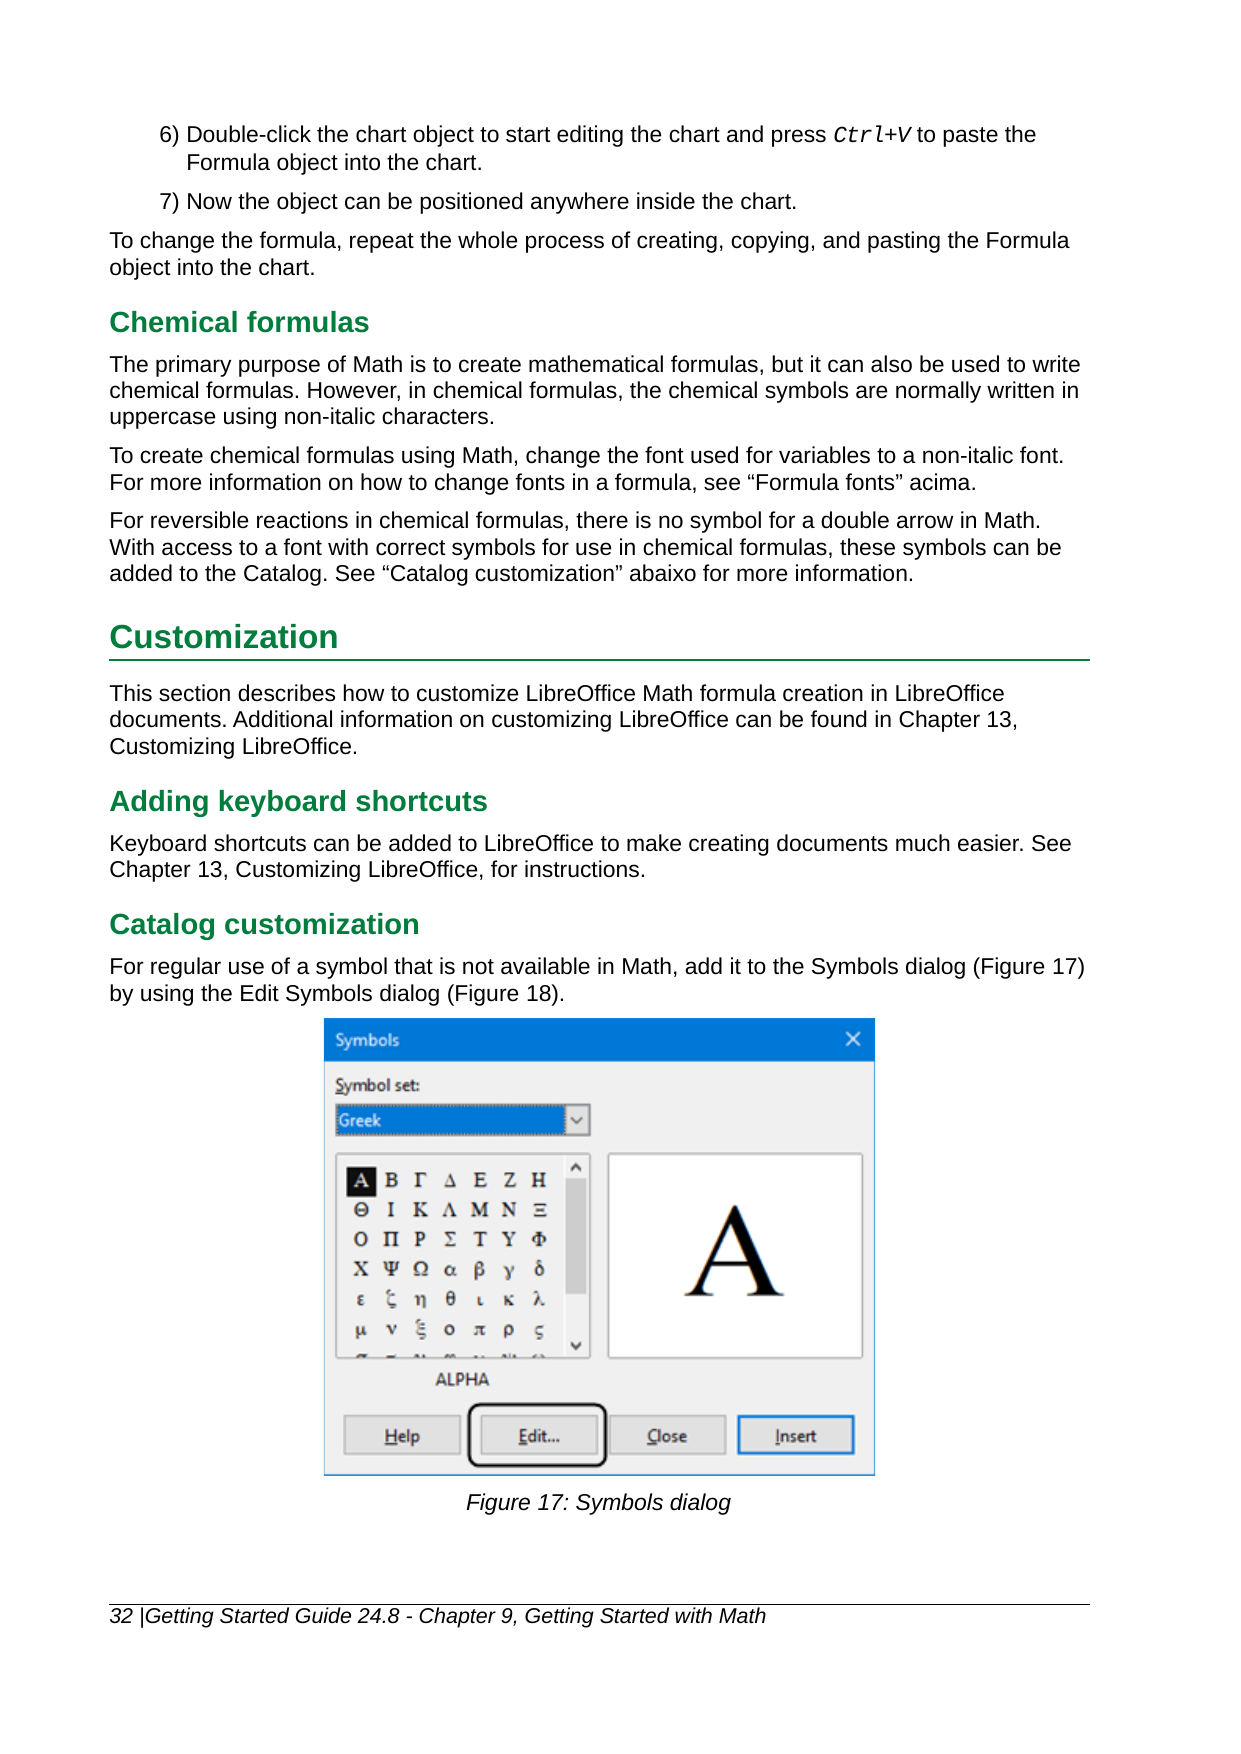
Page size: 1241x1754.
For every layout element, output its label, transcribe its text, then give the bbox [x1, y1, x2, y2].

subtitle Adding keyboard shortcuts [109, 784, 1090, 817]
subtitle Customization [109, 618, 1090, 659]
list Double-click the chart object to start editing the chart and press Ctrl+V to paste the Formula object into the chart. [186, 121, 1090, 176]
text To create chemical formulas using Math, change the font used for variables to a non-italic font. For more information on how to change fonts in a formula, see “Formula fonts” acima. [109, 442, 1090, 495]
text This section describes how to customize LibreOffice Math formula creation in LibreOffice documents. Additional information on customizing LibreOffice can be found in Chapter 13, Customizing LibreOffice. [109, 680, 1090, 759]
text The primary purpose of Math is to create mathematical formulas, but it can also be used to write chemical formulas. However, in chemical formulas, the chemical symbols are normally written in uppercase using non-italic characters. [109, 351, 1090, 429]
subtitle Chemical formulas [109, 304, 1090, 338]
text For reversible reactions in chemical formulas, there is no symbol for a double arrow in Math. With access to a font with correct symbols for use in chemical formulas, these symbols can be added to the Catalog. See “Catalog customization” abaixo for more information. [109, 507, 1090, 586]
list Now the object can be positioned anywhere inside the chart. [186, 188, 1090, 214]
text Figure 17: Symbols dialog [324, 1488, 875, 1515]
subtitle Catalog customization [109, 907, 1090, 941]
text Keyboard shortcuts can be added to LibreOffice to make creating documents much easier. See Chapter 13, Customizing LibreOffice, for instructions. [109, 830, 1090, 882]
text To change the formula, repeat the whole process of creating, copying, and pasting the Formula object into the chart. [109, 227, 1090, 280]
text For regular use of a symbol that is not available in Math, add it to the Symbols dialog (Figure 17) by using the Edit Symbols dialog (Figure 18). [109, 953, 1090, 1006]
picture [323, 1018, 876, 1476]
